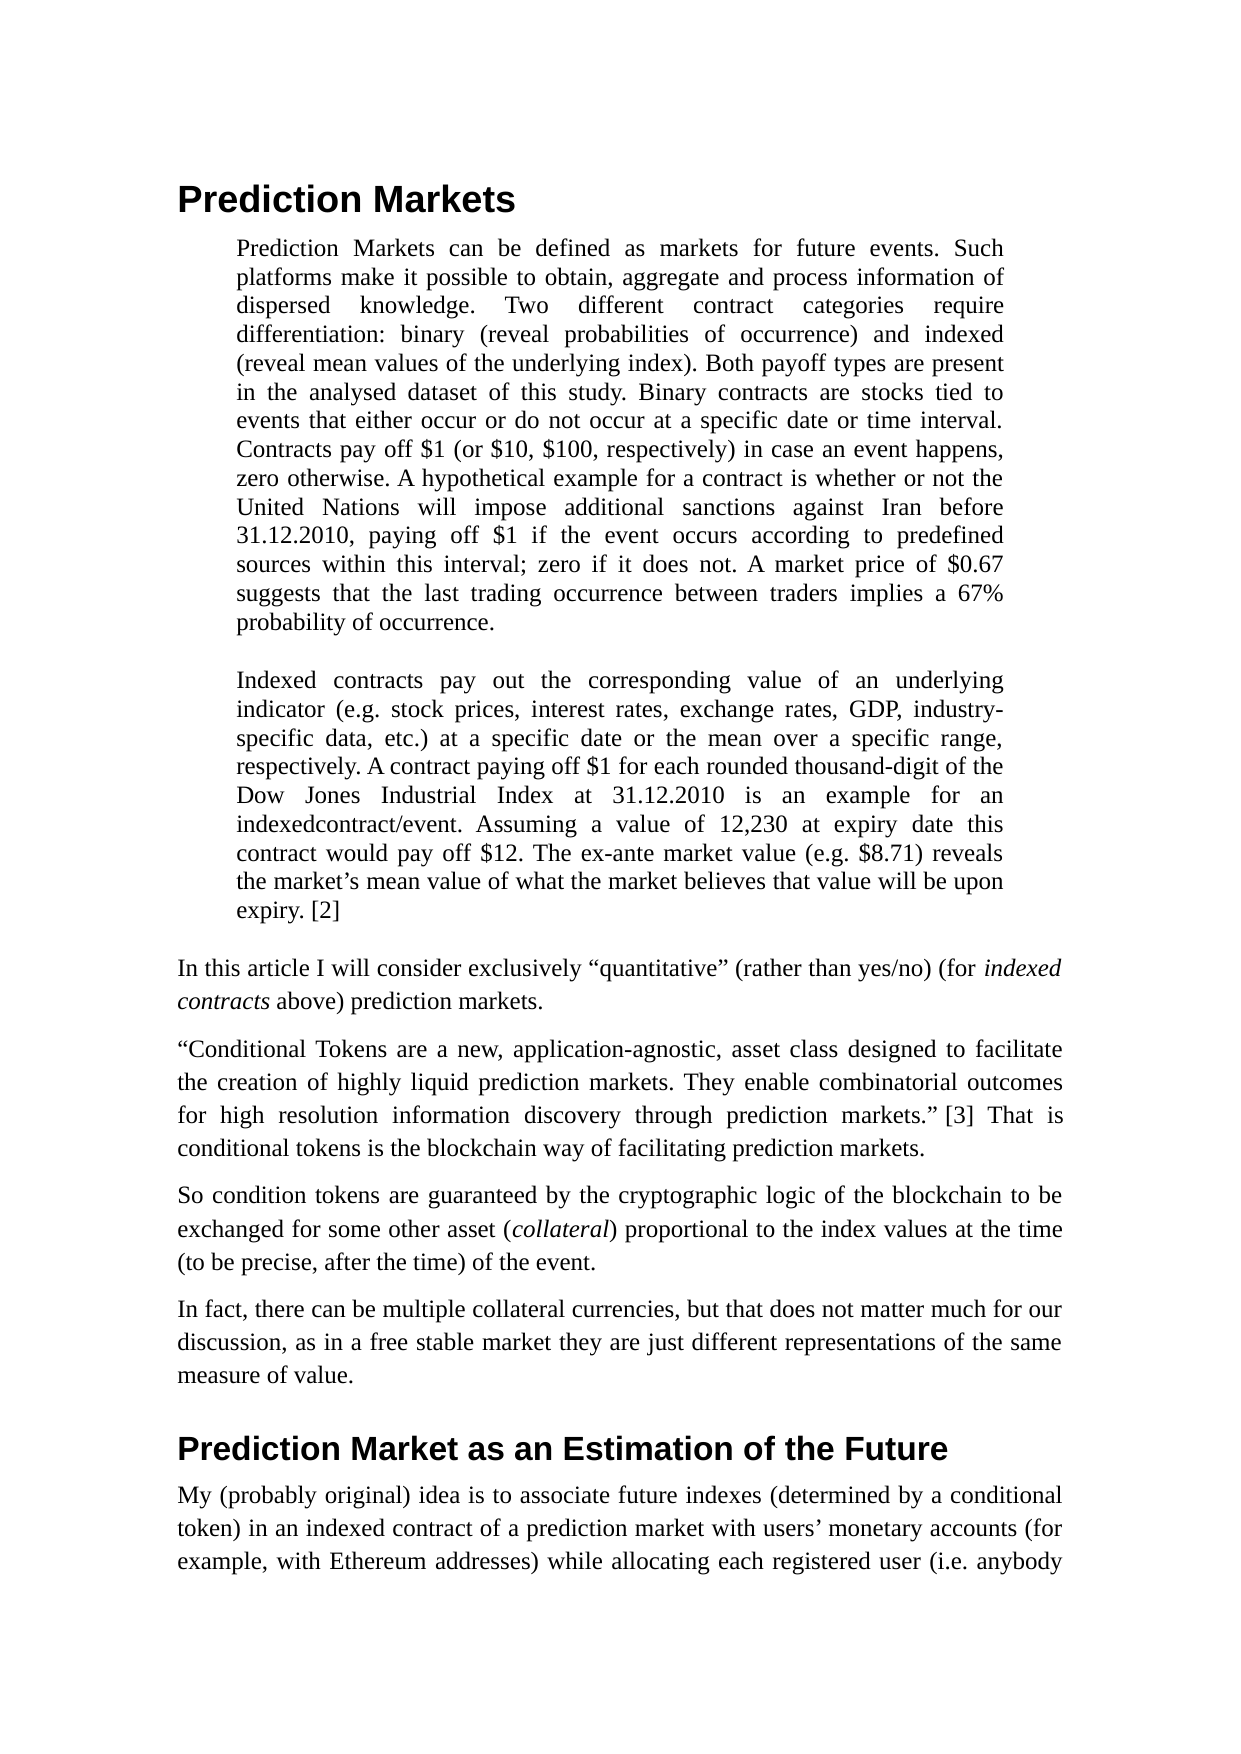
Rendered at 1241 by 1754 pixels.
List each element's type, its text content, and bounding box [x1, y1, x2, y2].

text So condition tokens are guaranteed by the cryptographic logic of the blockchain to be exchanged for some other asset (collateral) proportional to the index values at the time (to be precise, after the time) of the event. [177, 1181, 1063, 1275]
subtitle Prediction Markets [177, 177, 1063, 221]
subtitle Prediction Market as an Estimation of the Future [177, 1429, 1063, 1467]
text Indexed contracts pay out the corresponding value of an underlying indicator (e.g. stock prices, interest rates, exchange rates, GDP, industry-specific data, etc.) at a specific date or the mean over a specific range, respectively. A contract paying off $1 for each rounded thousand-digit of the Dow Jones Industrial Index at 31.12.2010 is an example for an indexedcontract/event. Assuming a value of 12,230 at expiry date this contract would pay off $12. The ex-ante market value (e.g. $8.71) reveals the market’s mean value of what the market believes that value will be upon expiry. [2] [236, 665, 1004, 924]
text In fact, there can be multiple collateral currencies, but that does not matter much for our discussion, as in a free stable market they are just different representations of the same measure of value. [177, 1294, 1063, 1389]
text My (probably original) idea is to associate future indexes (determined by a conditional token) in an indexed contract of a prediction market with users’ monetary accounts (for example, with Ethereum addresses) while allocating each registered user (i.e. anybody [177, 1480, 1063, 1575]
text Prediction Markets can be defined as markets for future events. Such platforms make it possible to obtain, aggregate and process information of dispersed knowledge. Two different contract categories require differentiation: binary (reveal probabilities of occurrence) and indexed (reveal mean values of the underlying index). Both payoff types are present in the analysed dataset of this study. Binary contracts are stocks tied to events that either occur or do not occur at a specific date or time interval. Contracts pay off $1 (or $10, $100, respectively) in case an event happens, zero otherwise. A hypothetical example for a contract is whether or not the United Nations will impose additional sanctions against Iran before 31.12.2010, paying off $1 if the event occurs according to predefined sources within this interval; zero if it does not. A market price of $0.67 suggests that the last trading occurrence between traders implies a 67% probability of occurrence. [236, 233, 1004, 636]
text In this article I will consider exclusively “quantitative” (rather than yes/no) (for indexed contracts above) prediction markets. [177, 953, 1063, 1015]
text “Conditional Tokens are a new, application-agnostic, asset class designed to facilitate the creation of highly liquid prediction markets. They enable combinatorial outcomes for high resolution information discovery through prediction markets.” [3] That is conditional tokens is the blockchain way of facilitating prediction markets. [177, 1034, 1063, 1162]
